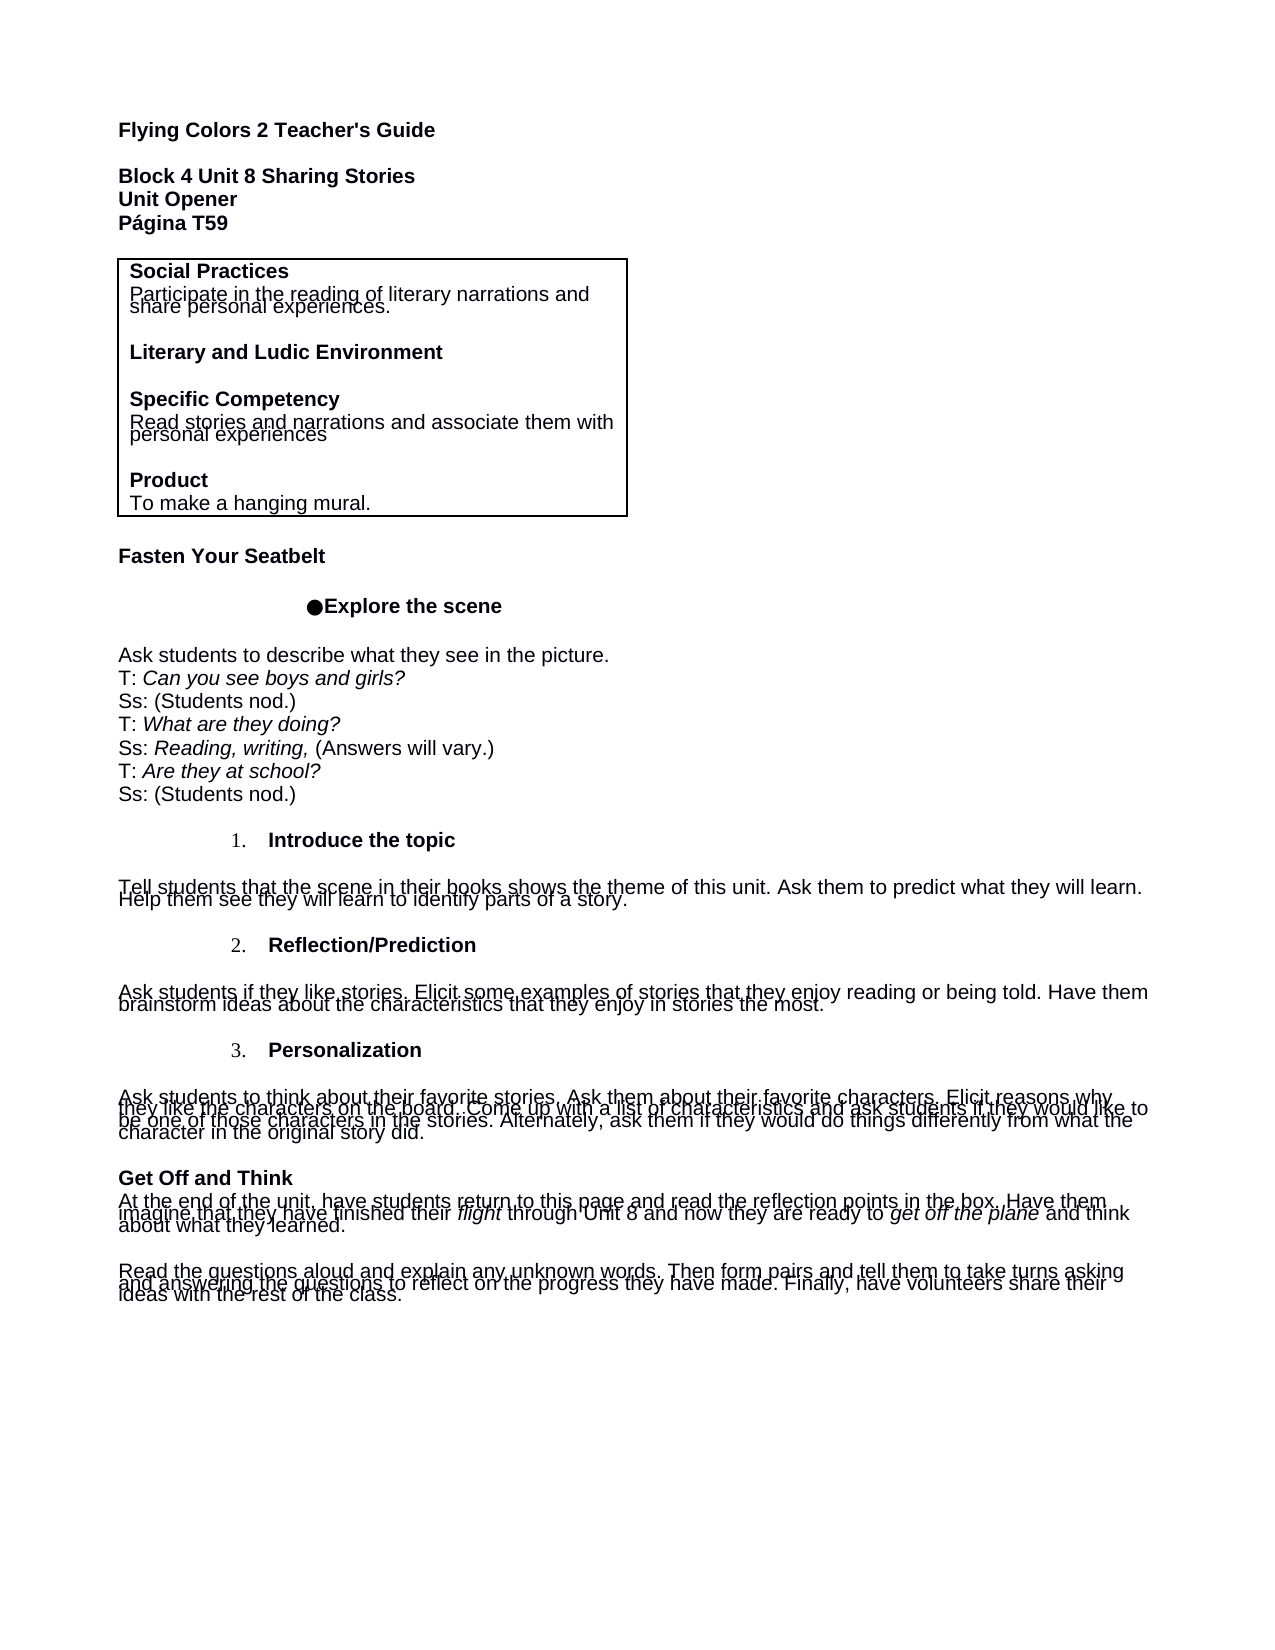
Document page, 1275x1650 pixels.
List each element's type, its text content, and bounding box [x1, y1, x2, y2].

text Tell students that the scene in their books shows the theme of this unit. Ask them to predict what they will learn. Help them see they will learn to identify parts of a story. [118, 876, 1157, 911]
list Personalization [231, 1038, 1157, 1062]
list Explore the scene [193, 591, 1157, 620]
text At the end of the unit, have students return to this page and read the reflection points in the box. Have them imagine that they have finished their flight through Unit 8 and now they are ready to get off the plane and think about what they learned. [118, 1190, 1157, 1236]
text Ss: (Students nod.) [118, 689, 1157, 713]
text Fasten Your Seatbelt [118, 545, 1157, 568]
text Ss: Reading, writing, (Answers will vary.) [118, 736, 1157, 759]
text Read the questions aloud and explain any unknown words. Then form pairs and tell them to take turns asking and answering the questions to reflect on the progress they have made. Finally, have volunteers share their ideas with the rest of the class. [118, 1260, 1157, 1306]
table_header Social Practices Participate in the reading of literary narrations and share personal experiences. Literary and Ludic Environment Specific Competency Read stories and narrations and associate them with personal experiences Product To make a hanging mural. [119, 260, 626, 515]
text Get Off and Think [118, 1167, 1157, 1190]
text Ask students to think about their favorite stories. Ask them about their favorite characters. Elicit reasons why they like the characters on the board. Come up with a list of characteristics and ask students if they would like to be one of those characters in the stories. Alternately, ask them if they would do things differently from what the character in the original story did. [118, 1085, 1157, 1143]
text Ss: (Students nod.) [118, 782, 1157, 806]
text T: What are they doing? [118, 713, 1157, 736]
text Página T59 [118, 211, 1157, 234]
text T: Can you see boys and girls? [118, 666, 1157, 689]
list Introduce the topic [231, 829, 1157, 852]
list Reflection/Prediction [231, 934, 1157, 957]
text T: Are they at school? [118, 759, 1157, 782]
text Flying Colors 2 Teacher's Guide [118, 118, 1157, 141]
text Ask students if they like stories. Elicit some examples of stories that they enjoy reading or being told. Have them brainstorm ideas about the characteristics that they enjoy in stories the most. [118, 980, 1157, 1015]
text Block 4 Unit 8 Sharing Stories [118, 164, 1157, 188]
text Unit Opener [118, 188, 1157, 211]
text Ask students to describe what they see in the picture. [118, 643, 1157, 666]
